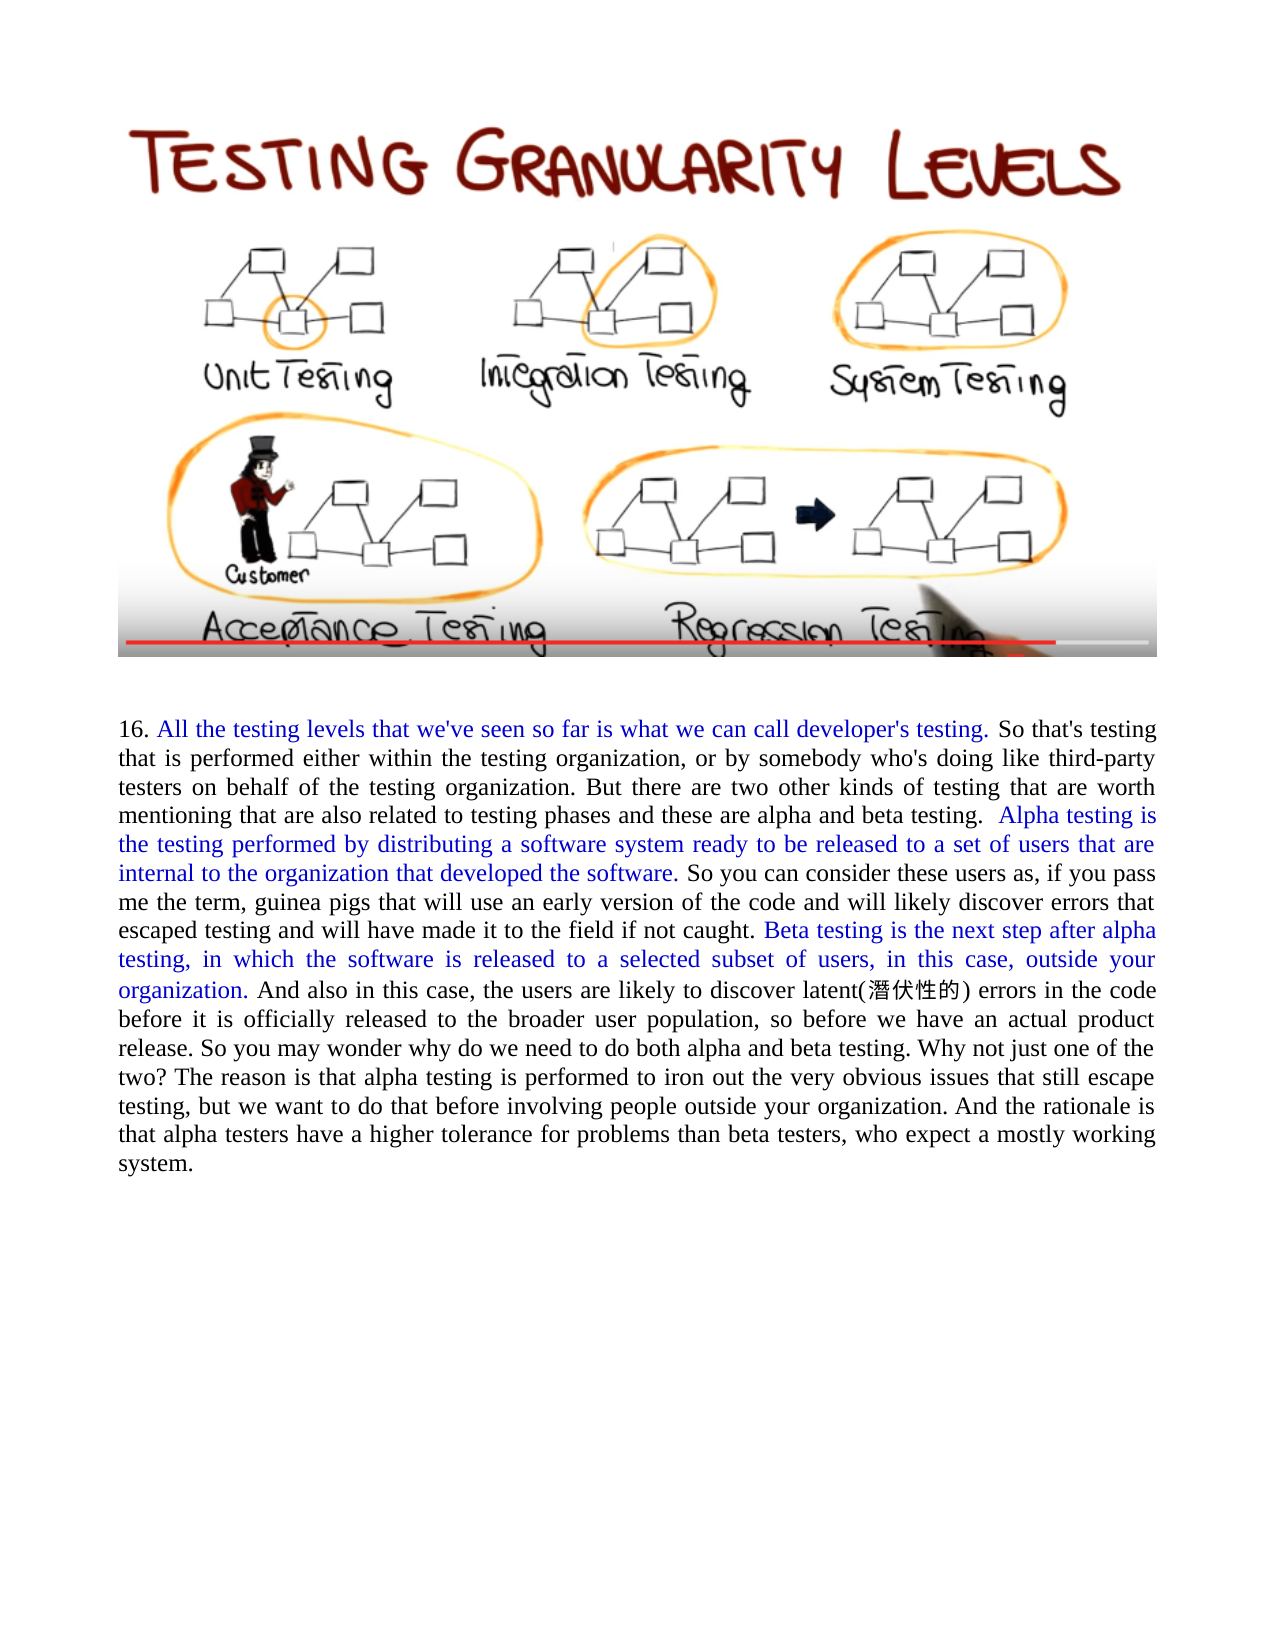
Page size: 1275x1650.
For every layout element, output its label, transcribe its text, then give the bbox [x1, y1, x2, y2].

picture [118, 118, 1157, 657]
text 16. All the testing levels that we've seen so far is what we can call developer's testing. So that's testing that is performed either within the testing organization, or by somebody who's doing like third-party testers on behalf of the testing organization. But there are two other kinds of testing that are worth mentioning that are also related to testing phases and these are alpha and beta testing. Alpha testing is the testing performed by distributing a software system ready to be released to a set of users that are internal to the organization that developed the software. So you can consider these users as, if you pass me the term, guinea pigs that will use an early version of the code and will likely discover errors that escaped testing and will have made it to the field if not caught. Beta testing is the next step after alpha testing, in which the software is released to a selected subset of users, in this case, outside your organization. And also in this case, the users are likely to discover latent(潛伏性的) errors in the code before it is officially released to the broader user population, so before we have an actual product release. So you may wonder why do we need to do both alpha and beta testing. Why not just one of the two? The reason is that alpha testing is performed to iron out the very obvious issues that still escape testing, but we want to do that before involving people outside your organization. And the rationale is that alpha testers have a higher tolerance for problems than beta testers, who expect a mostly working system. [118, 714, 1157, 1177]
